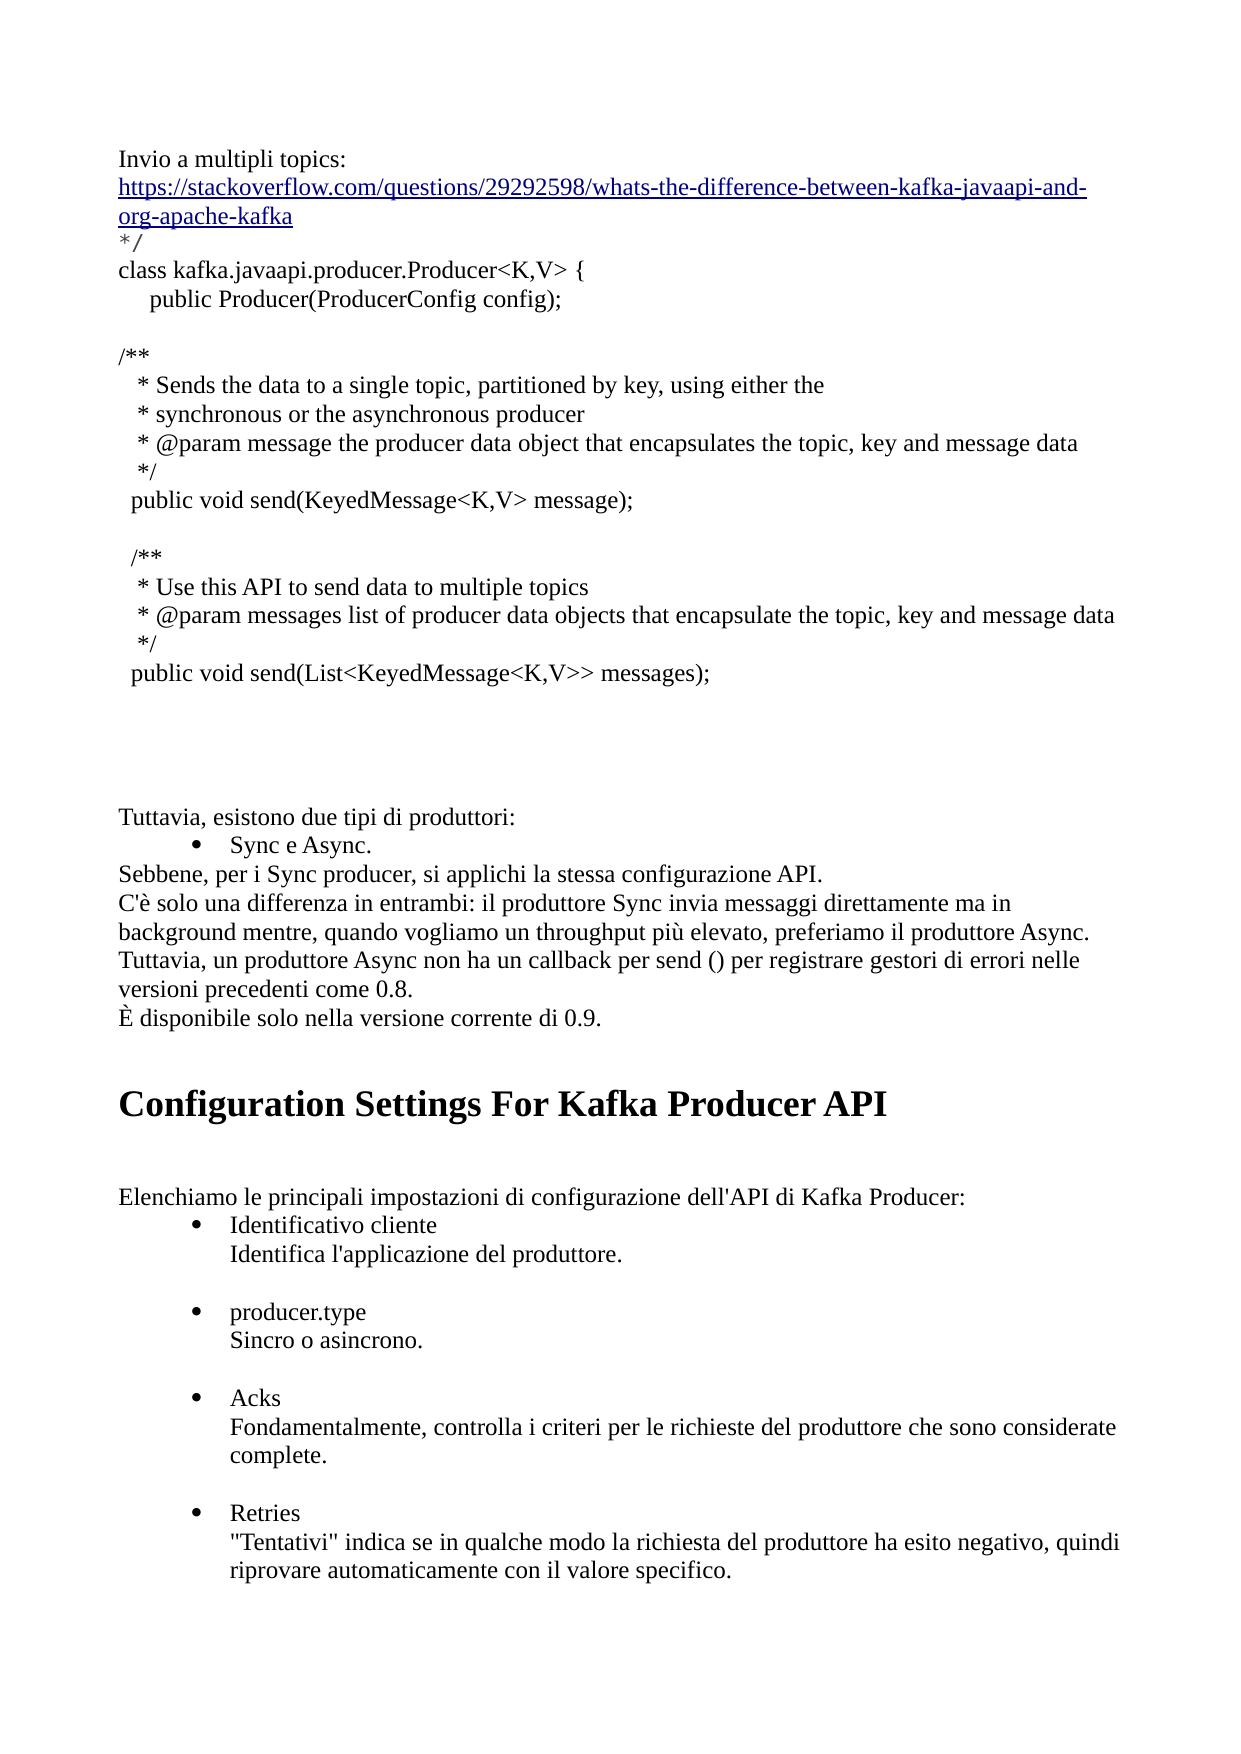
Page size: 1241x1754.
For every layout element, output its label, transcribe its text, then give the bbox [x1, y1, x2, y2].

list Retries [192, 1498, 1122, 1527]
text */ [118, 629, 1122, 658]
text Fondamentalmente, controlla i criteri per le richieste del produttore che sono considerate complete. [229, 1412, 1122, 1469]
text * Sends the data to a single topic, partitioned by key, using either the [118, 370, 1122, 399]
text /** [118, 342, 1122, 370]
text class kafka.javaapi.producer.Producer<K,V> { [118, 255, 1122, 284]
text */ [118, 457, 1122, 485]
text public Producer(ProducerConfig config); [118, 284, 1122, 313]
subtitle Configuration Settings For Kafka Producer API [118, 1081, 1122, 1124]
list Identificativo cliente [192, 1211, 1122, 1239]
text Sincro o asincrono. [156, 1326, 1122, 1354]
text "Tentativi" indica se in qualche modo la richiesta del produttore ha esito negativo, quindi riprovare automaticamente con il valore specifico. [229, 1527, 1122, 1584]
text /** [118, 543, 1122, 572]
list producer.type [192, 1297, 1122, 1326]
text C'è solo una differenza in entrambi: il produttore Sync invia messaggi direttamente ma in background mentre, quando vogliamo un throughput più elevato, preferiamo il produttore Async. Tuttavia, un produttore Async non ha un callback per send () per registrare gestori di errori nelle versioni precedenti come 0.8. [118, 888, 1122, 1003]
text public void send(List<KeyedMessage<K,V>> messages); [118, 658, 1122, 687]
text */ [118, 230, 1122, 255]
text È disponibile solo nella versione corrente di 0.9. [118, 1003, 1122, 1032]
text * @param messages list of producer data objects that encapsulate the topic, key and message data [118, 600, 1122, 629]
text Invio a multipli topics: [118, 144, 1122, 172]
text Identifica l'applicazione del produttore. [156, 1239, 1122, 1268]
text Sebbene, per i Sync producer, si applichi la stessa configurazione API. [118, 859, 1122, 888]
text Tuttavia, esistono due tipi di produttori: [118, 802, 1122, 830]
text https://stackoverflow.com/questions/29292598/whats-the-difference-between-kafka-javaapi-and-org-apache-kafka [118, 172, 1122, 230]
text * Use this API to send data to multiple topics [118, 572, 1122, 600]
text * synchronous or the asynchronous producer [118, 399, 1122, 428]
text Elenchiamo le principali impostazioni di configurazione dell'API di Kafka Producer: [118, 1182, 1122, 1211]
list Sync e Async. [192, 830, 1122, 859]
text * @param message the producer data object that encapsulates the topic, key and message data [118, 428, 1122, 457]
text public void send(KeyedMessage<K,V> message); [118, 485, 1122, 514]
list Acks [192, 1383, 1122, 1412]
